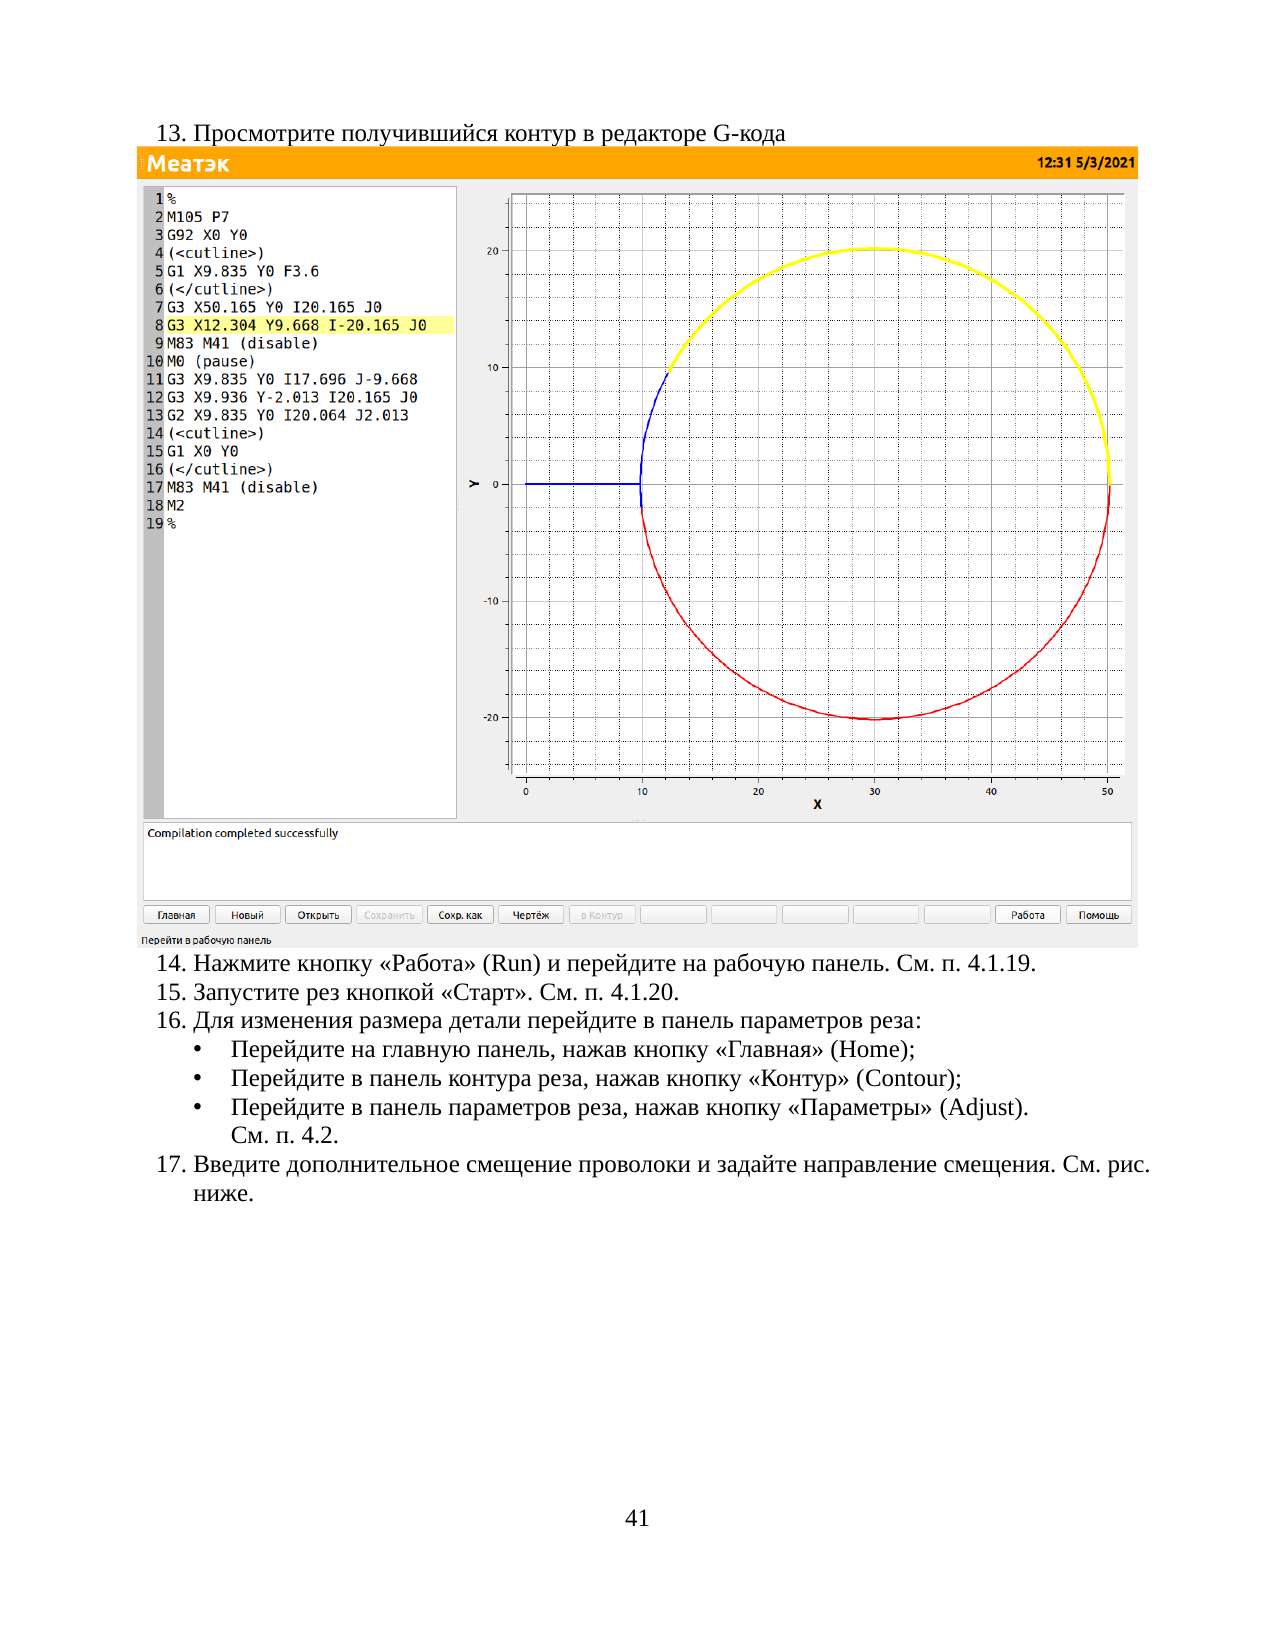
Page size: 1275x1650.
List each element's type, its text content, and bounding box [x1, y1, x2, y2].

list Введите дополнительное смещение проволоки и задайте направление смещения. См. рис. ниже. [156, 1149, 1157, 1207]
list Перейдите на главную панель, нажав кнопку «Главная» (Home); [193, 1034, 1157, 1063]
list Запустите рез кнопкой «Старт». См. п. 4.1.20. [156, 977, 1157, 1005]
list Для изменения размера детали перейдите в панель параметров реза: [156, 1005, 1157, 1034]
list См. п. 4.2. [193, 1120, 1157, 1149]
list Нажмите кнопку «Работа» (Run) и перейдите на рабочую панель. См. п. 4.1.19. [156, 849, 1157, 977]
list Перейдите в панель контура реза, нажав кнопку «Контур» (Contour); [193, 1063, 1157, 1092]
list Перейдите в панель параметров реза, нажав кнопку «Параметры» (Adjust). [193, 1092, 1157, 1120]
list Просмотрите получившийся контур в редакторе G-кода [156, 118, 1157, 147]
picture [136, 146, 1139, 948]
